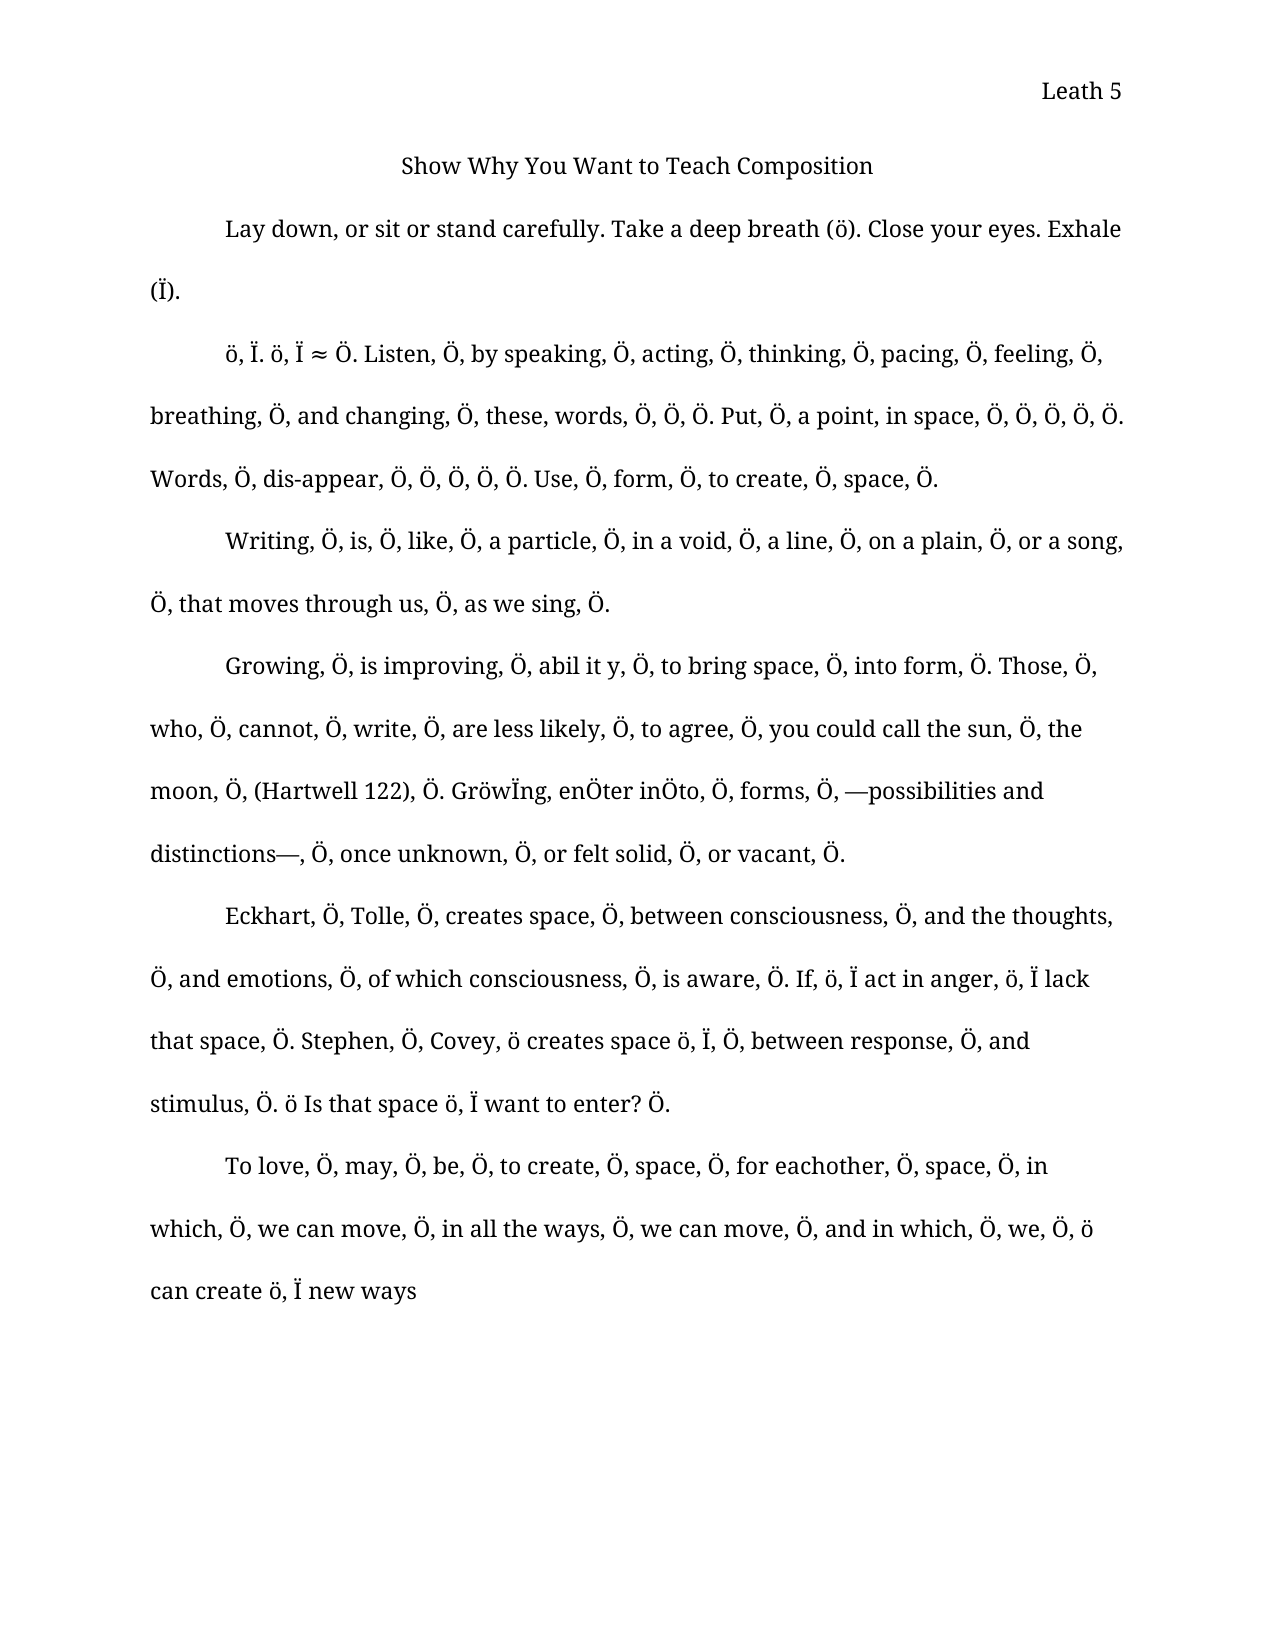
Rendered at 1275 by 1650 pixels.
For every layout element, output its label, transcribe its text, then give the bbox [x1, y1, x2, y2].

text Eckhart, Ö, Tolle, Ö, creates space, Ö, between consciousness, Ö, and the thoughts, Ö, and emotions, Ö, of which consciousness, Ö, is aware, Ö. If, ö, Ϊ act in anger, ö, Ϊ lack that space, Ö. Stephen, Ö, Covey, ö creates space ö, Ϊ, Ö, between response, Ö, and stimulus, Ö. ö Is that space ö, Ϊ want to enter? Ö. [150, 900, 1125, 1119]
text ö, Ϊ. ö, Ϊ ≈ Ö. Listen, Ö, by speaking, Ö, acting, Ö, thinking, Ö, pacing, Ö, feeling, Ö, breathing, Ö, and changing, Ö, these, words, Ö, Ö, Ö. Put, Ö, a point, in space, Ö, Ö, Ö, Ö, Ö. Words, Ö, dis-appear, Ö, Ö, Ö, Ö, Ö. Use, Ö, form, Ö, to create, Ö, space, Ö. [150, 337, 1125, 494]
text Lay down, or sit or stand carefully. Take a deep breath (ö). Close your eyes. Exhale (Ϊ). [150, 212, 1125, 306]
text To love, Ö, may, Ö, be, Ö, to create, Ö, space, Ö, for eachother, Ö, space, Ö, in which, Ö, we can move, Ö, in all the ways, Ö, we can move, Ö, and in which, Ö, we, Ö, ö can create ö, Ϊ new ways [150, 1150, 1125, 1306]
text Show Why You Want to Teach Composition [150, 150, 1125, 181]
text Writing, Ö, is, Ö, like, Ö, a particle, Ö, in a void, Ö, a line, Ö, on a plain, Ö, or a song, Ö, that moves through us, Ö, as we sing, Ö. [150, 525, 1125, 619]
text Growing, Ö, is improving, Ö, abil it y, Ö, to bring space, Ö, into form, Ö. Those, Ö, who, Ö, cannot, Ö, write, Ö, are less likely, Ö, to agree, Ö, you could call the sun, Ö, the moon, Ö, (Hartwell 122), Ö. GröwΪng, enÖter inÖto, Ö, forms, Ö, —possibilities and distinctions―, Ö, once unknown, Ö, or felt solid, Ö, or vacant, Ö. [150, 650, 1125, 869]
